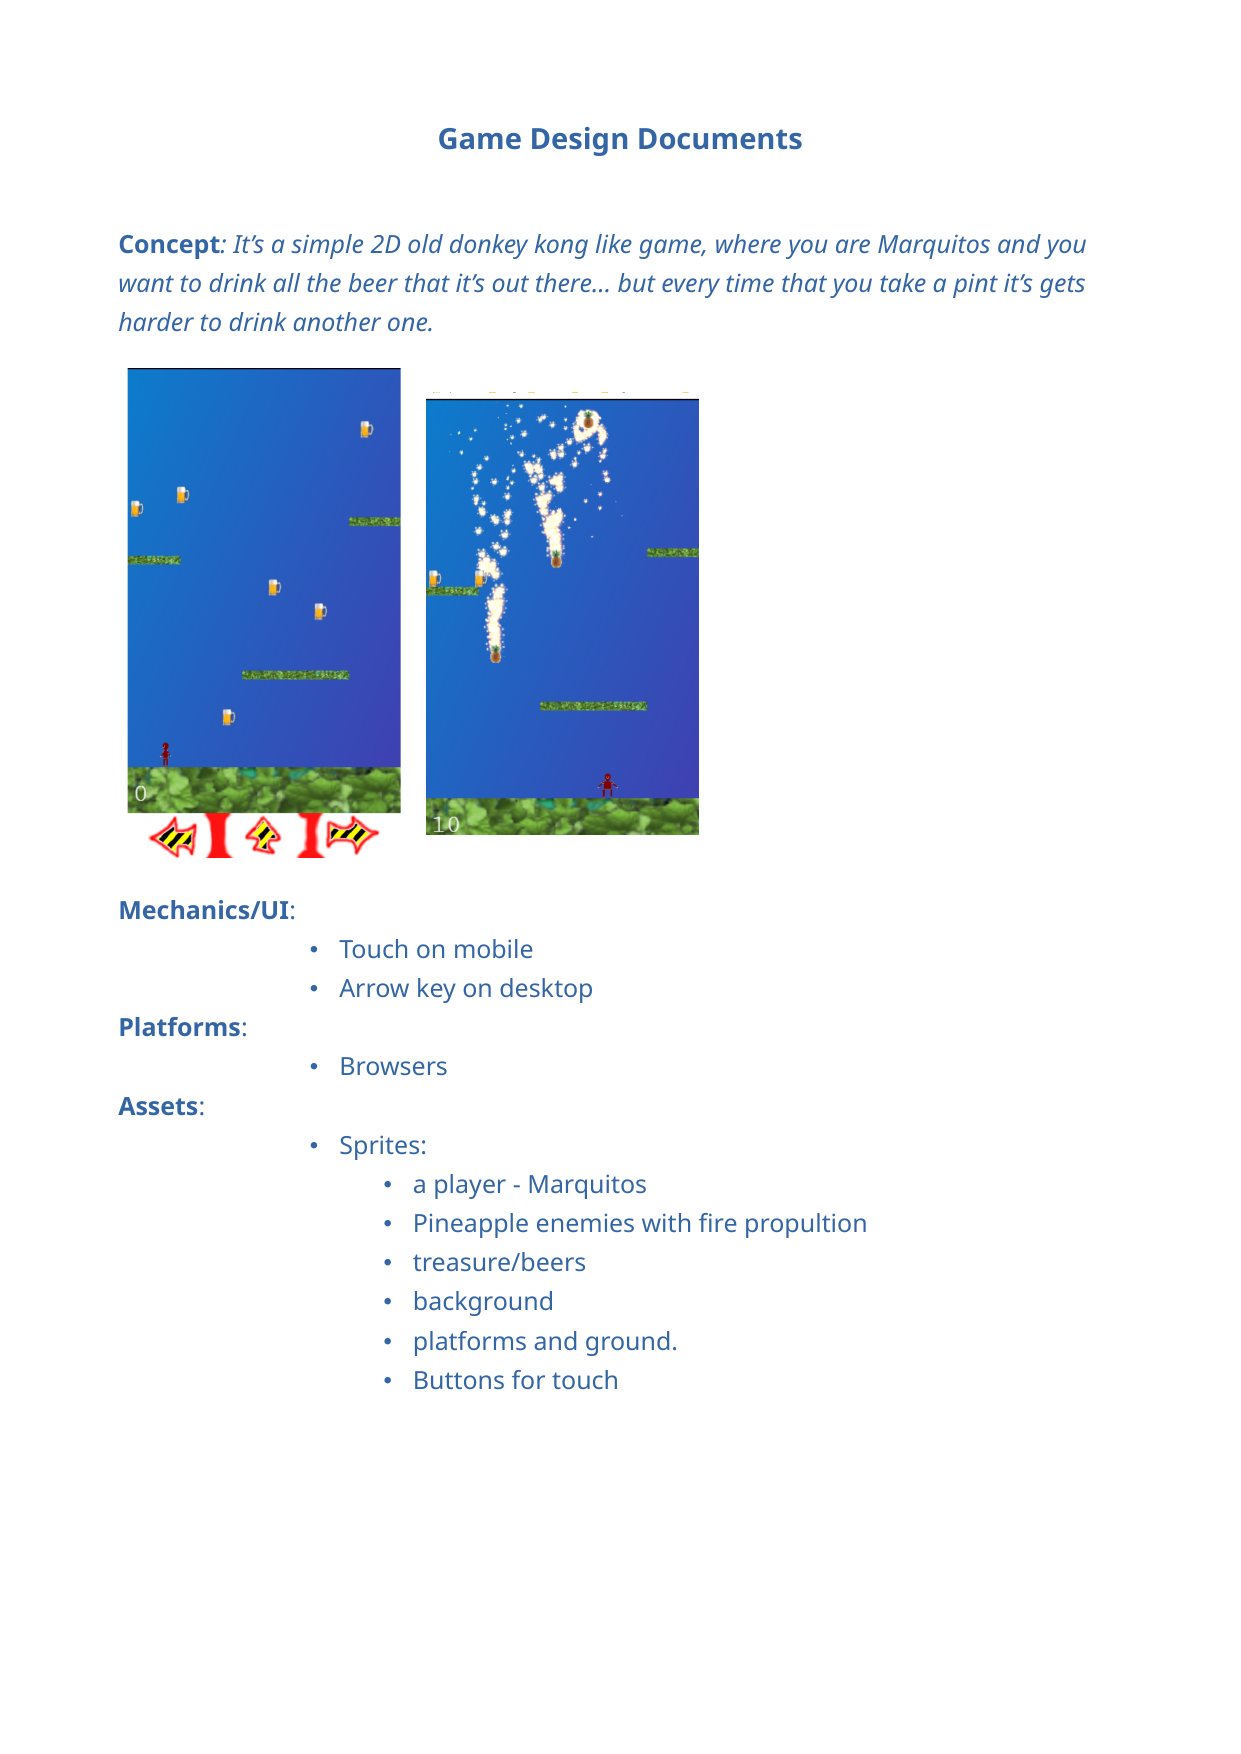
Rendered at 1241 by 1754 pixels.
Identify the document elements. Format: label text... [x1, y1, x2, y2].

list Browsers [309, 1049, 1122, 1083]
list Buttons for touch [383, 1362, 1122, 1396]
list Arrow key on desktop [309, 971, 1122, 1005]
text Game Design Documents [118, 118, 1122, 158]
list Sprites: [309, 1127, 1122, 1161]
list Assets: [118, 1088, 1122, 1122]
list Platforms: [118, 1010, 1122, 1044]
list platforms and ground. [383, 1323, 1122, 1357]
list a player - Marquitos [383, 1166, 1122, 1201]
list Pineapple enemies with fire propultion [383, 1206, 1122, 1240]
list Touch on mobile [309, 931, 1122, 966]
list Mechanics/UI: [118, 892, 1122, 926]
list background [383, 1284, 1122, 1318]
list Concept: It’s a simple 2D old donkey kong like game, where you are Marquitos and you want to drink all the beer that it’s out there… but every time that you take a pint it’s gets harder to drink another one. [118, 226, 1122, 339]
list treasure/beers [383, 1245, 1122, 1279]
